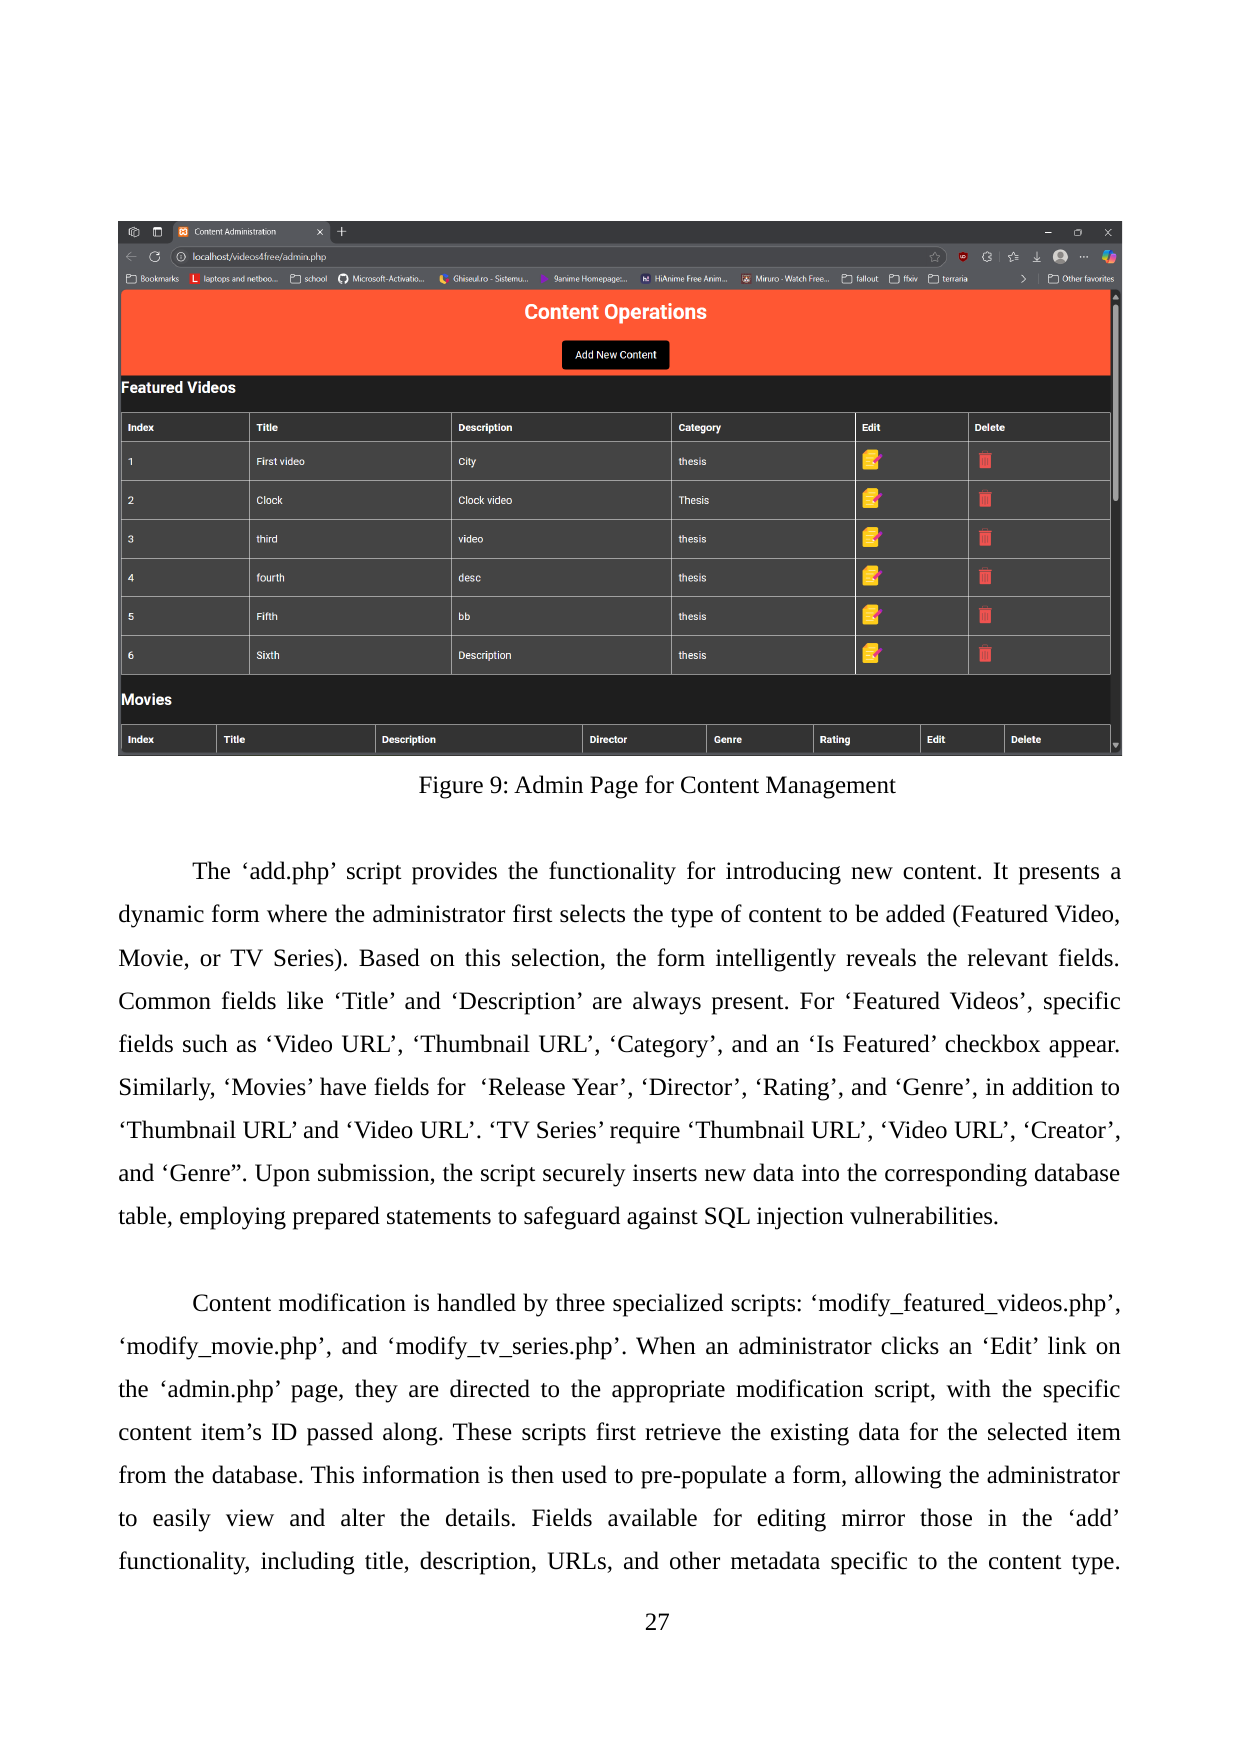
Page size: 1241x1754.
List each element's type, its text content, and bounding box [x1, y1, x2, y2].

text Figure 9: Admin Page for Content Management [118, 756, 1122, 799]
picture [118, 221, 1123, 756]
text The ‘add.php’ script provides the functionality for introducing new content. It presents a dynamic form where the administrator first selects the type of content to be added (Featured Video, Movie, or TV Series). Based on this selection, the form intelligently reveals the relevant fields. Common fields like ‘Title’ and ‘Description’ are always present. For ‘Featured Videos’, specific fields such as ‘Video URL’, ‘Thumbnail URL’, ‘Category’, and an ‘Is Featured’ checkbox appear. Similarly, ‘Movies’ have fields for ‘Release Year’, ‘Director’, ‘Rating’, and ‘Genre’, in addition to ‘Thumbnail URL’ and ‘Video URL’. ‘TV Series’ require ‘Thumbnail URL’, ‘Video URL’, ‘Creator’, and ‘Genre”. Upon submission, the script securely inserts new data into the corresponding database table, employing prepared statements to safeguard against SQL injection vulnerabilities. [118, 856, 1122, 1230]
text Content modification is handled by three specialized scripts: ‘modify_featured_videos.php’, ‘modify_movie.php’, and ‘modify_tv_series.php’. When an administrator clicks an ‘Edit’ link on the ‘admin.php’ page, they are directed to the appropriate modification script, with the specific content item’s ID passed along. These scripts first retrieve the existing data for the selected item from the database. This information is then used to pre-populate a form, allowing the administrator to easily view and alter the details. Fields available for editing mirror those in the ‘add’ functionality, including title, description, URLs, and other metadata specific to the content type. [118, 1288, 1122, 1575]
